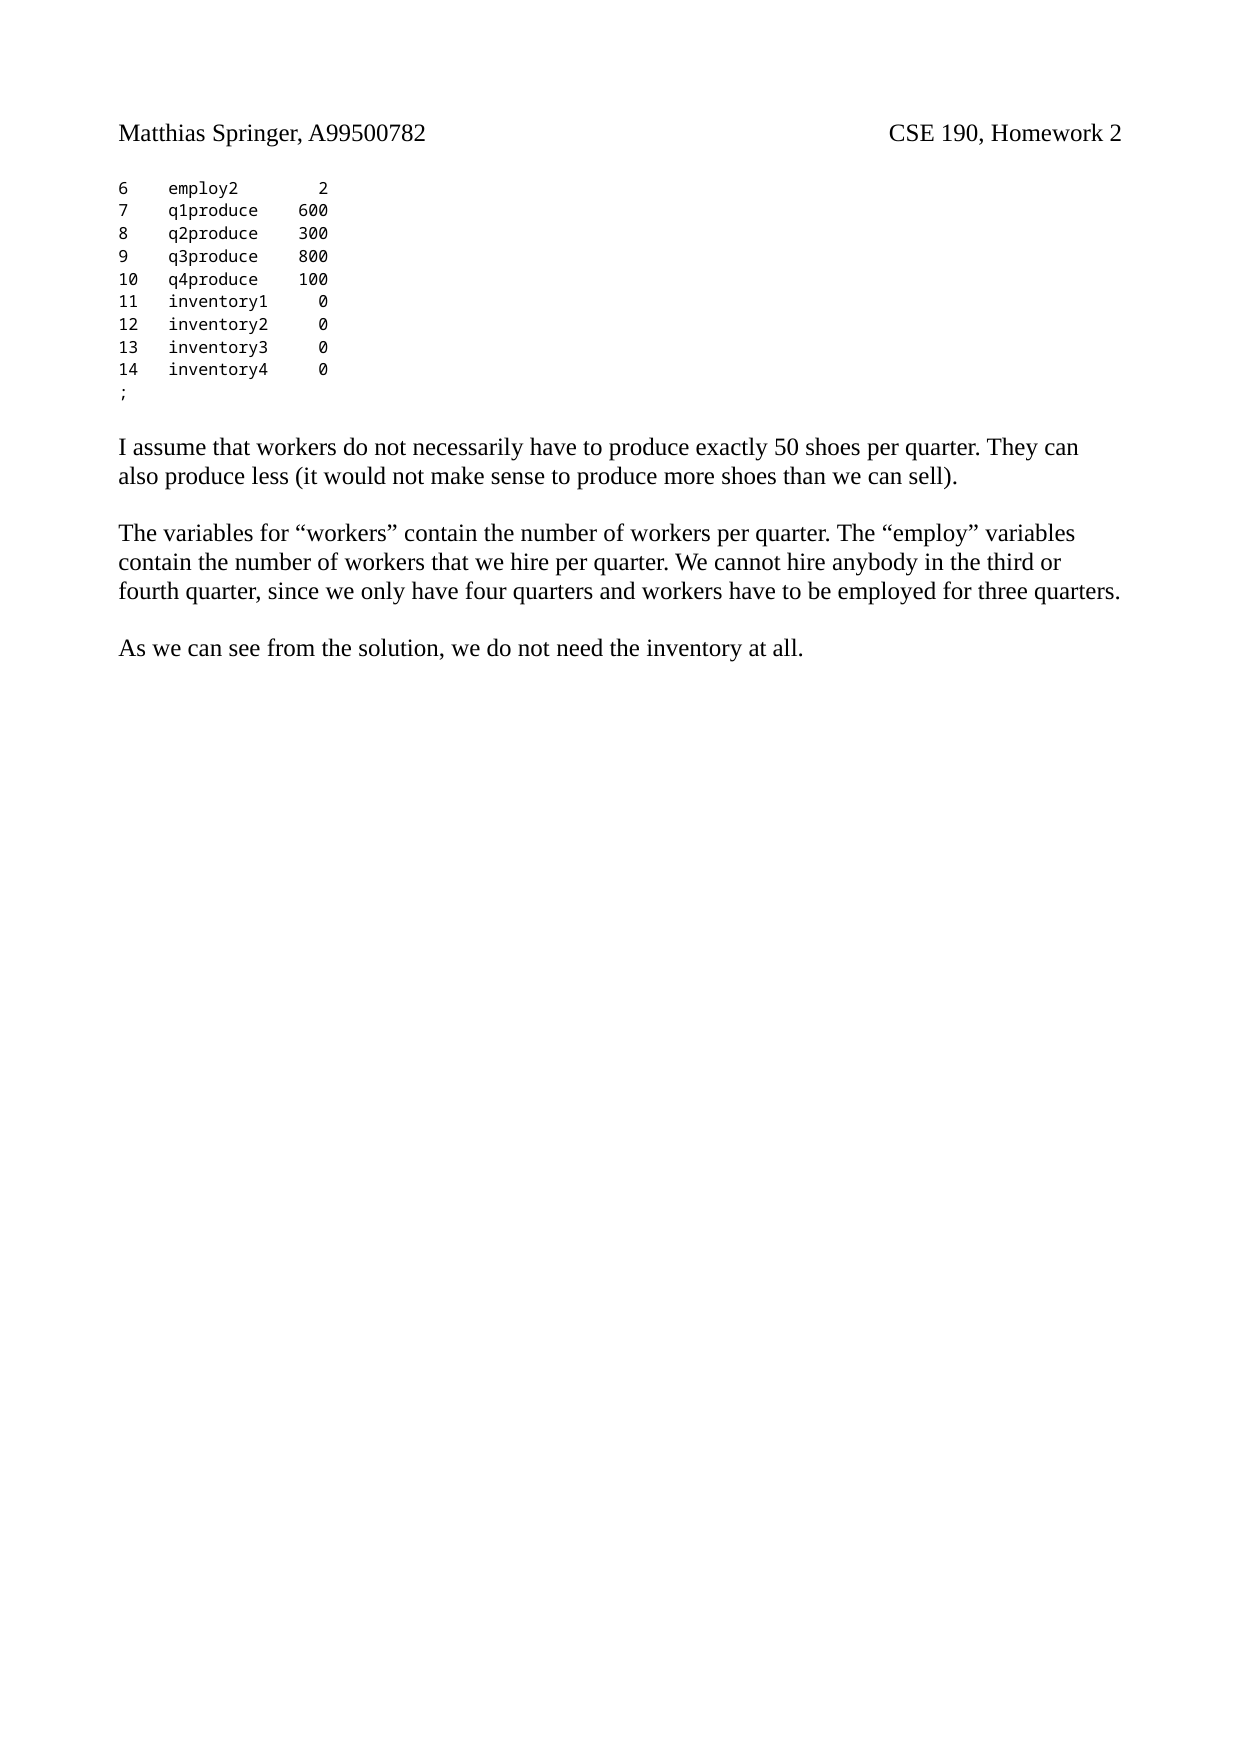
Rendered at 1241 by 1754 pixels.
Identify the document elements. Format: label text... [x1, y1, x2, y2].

text 10 q4produce 100 [118, 267, 1122, 290]
text As we can see from the solution, we do not need the inventory at all. [118, 633, 1122, 662]
text 13 inventory3 0 [118, 335, 1122, 358]
text 6 employ2 2 [118, 176, 1122, 199]
text 7 q1produce 600 [118, 199, 1122, 222]
text 9 q3produce 800 [118, 244, 1122, 267]
text ; [118, 381, 1122, 403]
text 11 inventory1 0 [118, 290, 1122, 313]
text 8 q2produce 300 [118, 222, 1122, 244]
text 14 inventory4 0 [118, 358, 1122, 381]
text The variables for “workers” contain the number of workers per quarter. The “employ” variables contain the number of workers that we hire per quarter. We cannot hire anybody in the third or fourth quarter, since we only have four quarters and workers have to be employed for three quarters. [118, 518, 1122, 605]
text I assume that workers do not necessarily have to produce exactly 50 shoes per quarter. They can also produce less (it would not make sense to produce more shoes than we can sell). [118, 432, 1122, 490]
text 12 inventory2 0 [118, 313, 1122, 335]
